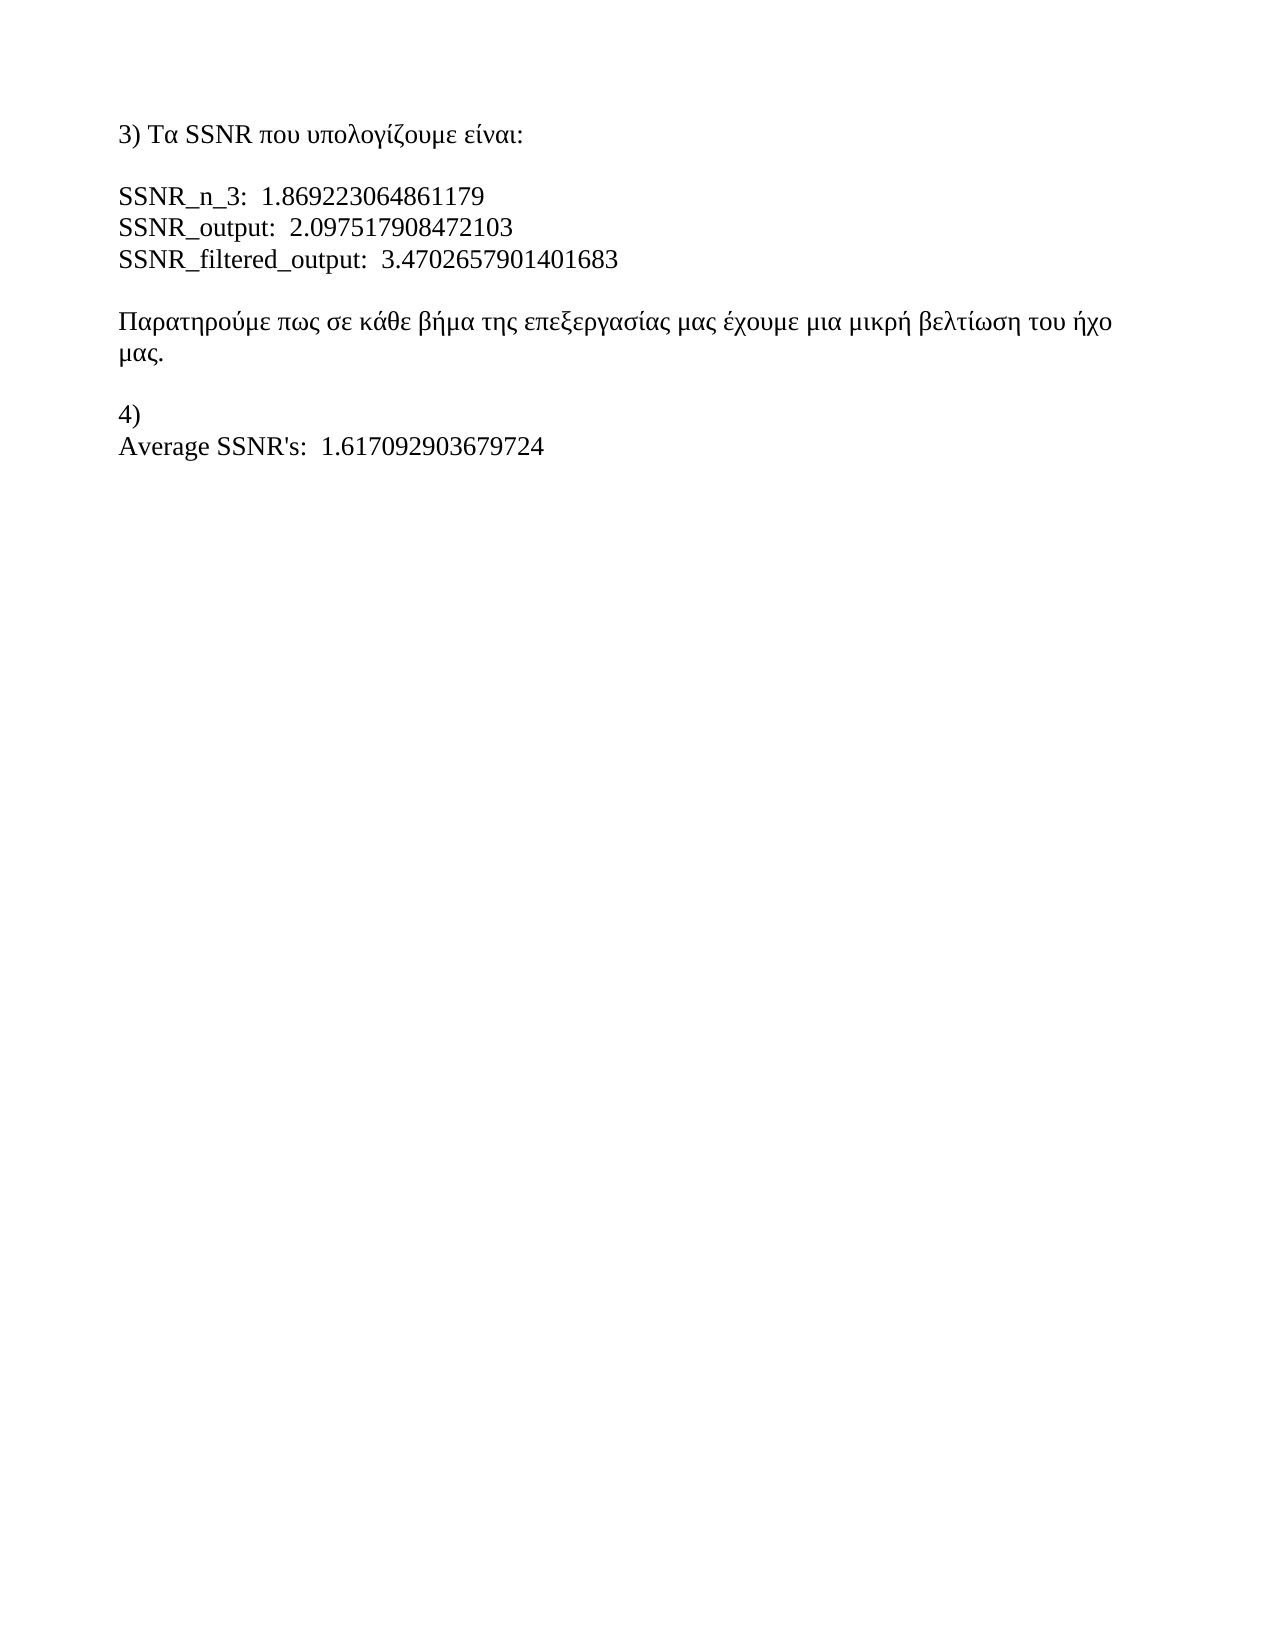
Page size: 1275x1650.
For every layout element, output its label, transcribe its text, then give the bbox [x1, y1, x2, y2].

text SSNR_output: 2.097517908472103 [118, 212, 1157, 243]
text Παρατηρούμε πως σε κάθε βήμα της επεξεργασίας μας έχουμε μια μικρή βελτίωση του ήχο μας. [118, 305, 1157, 367]
text SSNR_filtered_output: 3.4702657901401683 [118, 243, 1157, 274]
text Average SSNR's: 1.617092903679724 [118, 429, 1157, 461]
text SSNR_n_3: 1.869223064861179 [118, 180, 1157, 212]
text 3) Τα SSNR που υπολογίζουμε είναι: [118, 118, 1157, 149]
text 4) [118, 398, 1157, 429]
